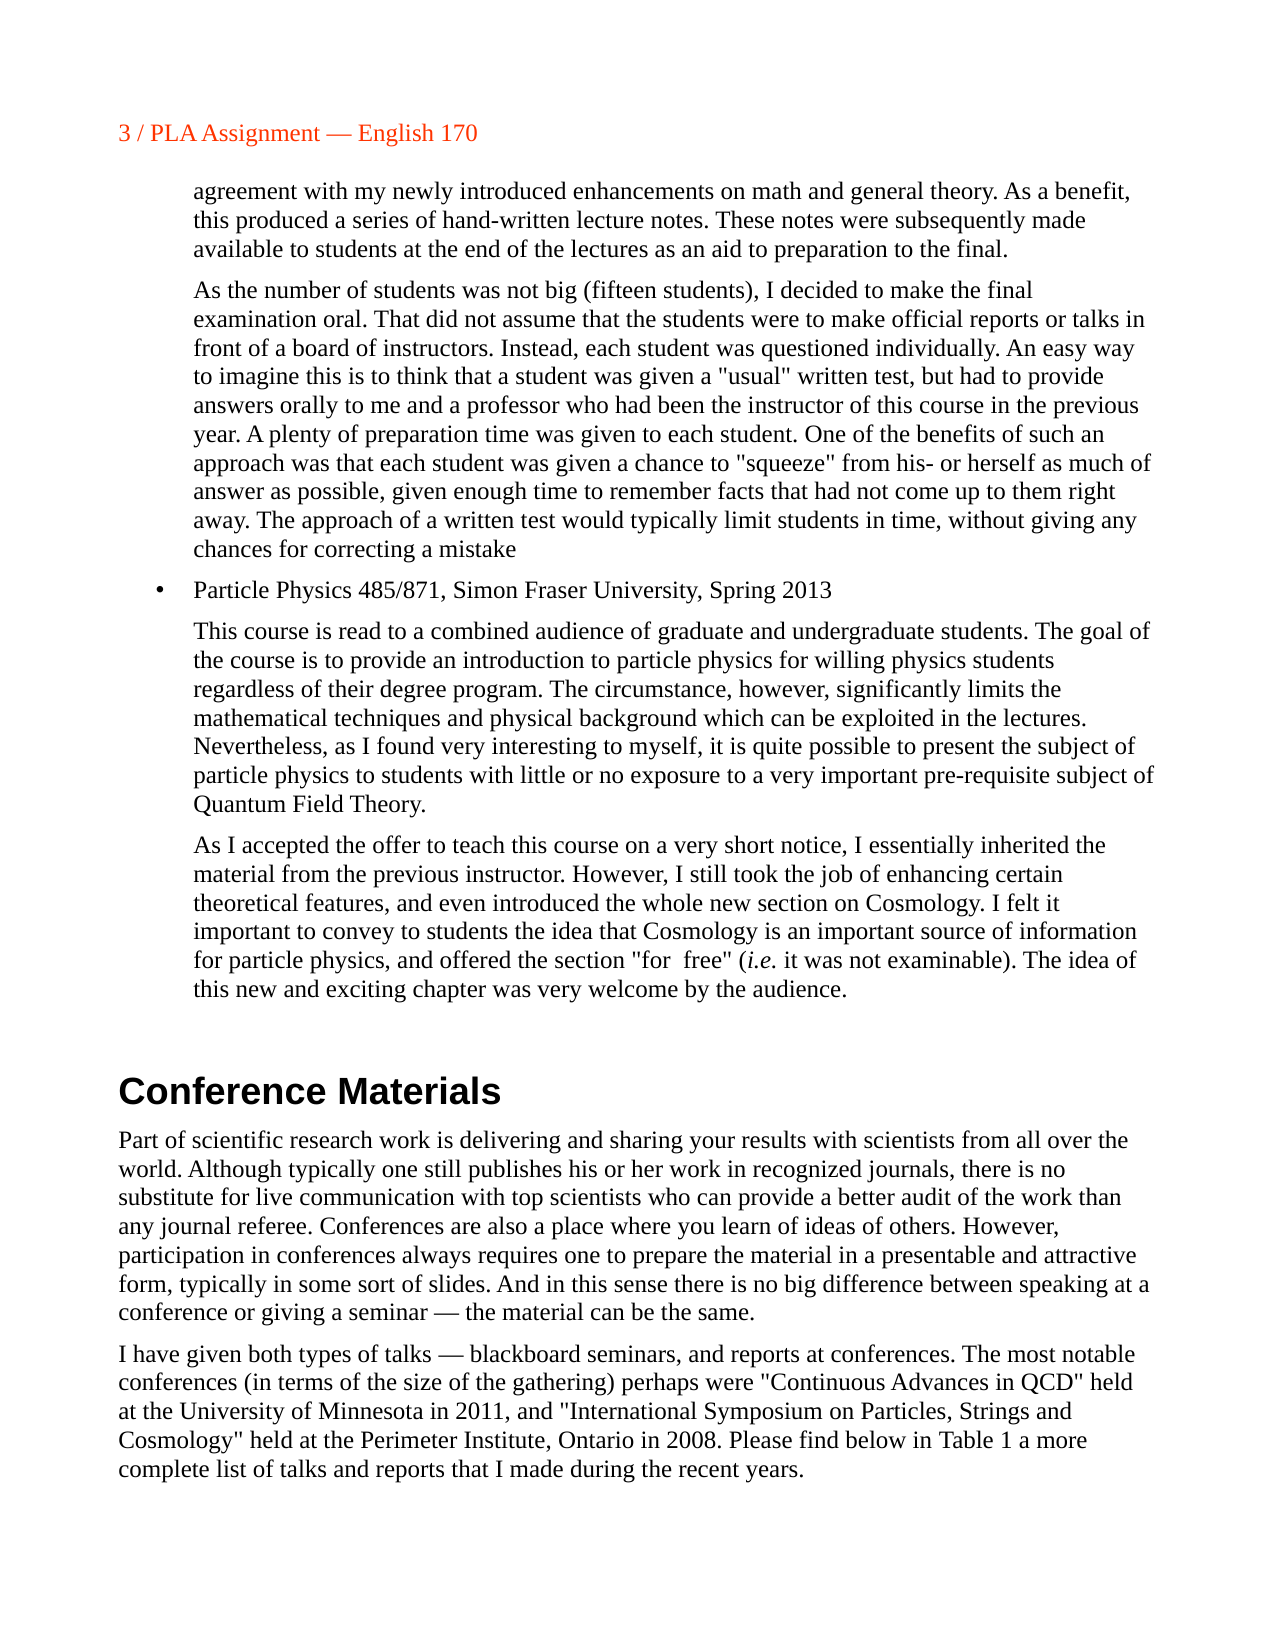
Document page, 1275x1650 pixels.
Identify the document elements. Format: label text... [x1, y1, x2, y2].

text Part of scientific research work is delivering and sharing your results with scientists from all over the world. Although typically one still publishes his or her work in recognized journals, there is no substitute for live communication with top scientists who can provide a better audit of the work than any journal referee. Conferences are also a place where you learn of ideas of others. However, participation in conferences always requires one to prepare the material in a presentable and attractive form, typically in some sort of slides. And in this sense there is no big difference between speaking at a conference or giving a seminar — the material can be the same. [118, 1125, 1157, 1326]
list agreement with my newly introduced enhancements on math and general theory. As a benefit, this produced a series of hand-written lecture notes. These notes were subsequently made available to students at the end of the lectures as an aid to preparation to the final. [156, 176, 1157, 263]
list Particle Physics 485/871, Simon Fraser University, Spring 2013 [156, 575, 1157, 604]
list This course is read to a combined audience of graduate and undergraduate students. The goal of the course is to provide an introduction to particle physics for willing physics students regardless of their degree program. The circumstance, however, significantly limits the mathematical techniques and physical background which can be exploited in the lectures. Nevertheless, as I found very interesting to myself, it is quite possible to present the subject of particle physics to students with little or no exposure to a very important pre-requisite subject of Quantum Field Theory. [156, 616, 1157, 818]
list As the number of students was not big (fifteen students), I decided to make the final examination oral. That did not assume that the students were to make official reports or talks in front of a board of instructors. Instead, each student was questioned individually. An easy way to imagine this is to think that a student was given a "usual" written test, but had to provide answers orally to me and a professor who had been the instructor of this course in the previous year. A plenty of preparation time was given to each student. One of the benefits of such an approach was that each student was given a chance to "squeeze" from his- or herself as much of answer as possible, given enough time to remember facts that had not come up to them right away. The approach of a written test would typically limit students in time, without giving any chances for correcting a mistake [156, 275, 1157, 563]
list As I accepted the offer to teach this course on a very short notice, I essentially inherited the material from the previous instructor. However, I still took the job of enhancing certain theoretical features, and even introduced the whole new section on Cosmology. I felt it important to convey to students the idea that Cosmology is an important source of information for particle physics, and offered the section "for free" (i.e. it was not examinable). The idea of this new and exciting chapter was very welcome by the audience. [156, 830, 1157, 1003]
text I have given both types of talks — blackboard seminars, and reports at conferences. The most notable conferences (in terms of the size of the gathering) perhaps were "Continuous Advances in QCD" held at the University of Minnesota in 2011, and "International Symposium on Particles, Strings and Cosmology" held at the Perimeter Institute, Ontario in 2008. Please find below in Table 1 a more complete list of talks and reports that I made during the recent years. [118, 1339, 1157, 1482]
subtitle Conference Materials [118, 1069, 1157, 1112]
